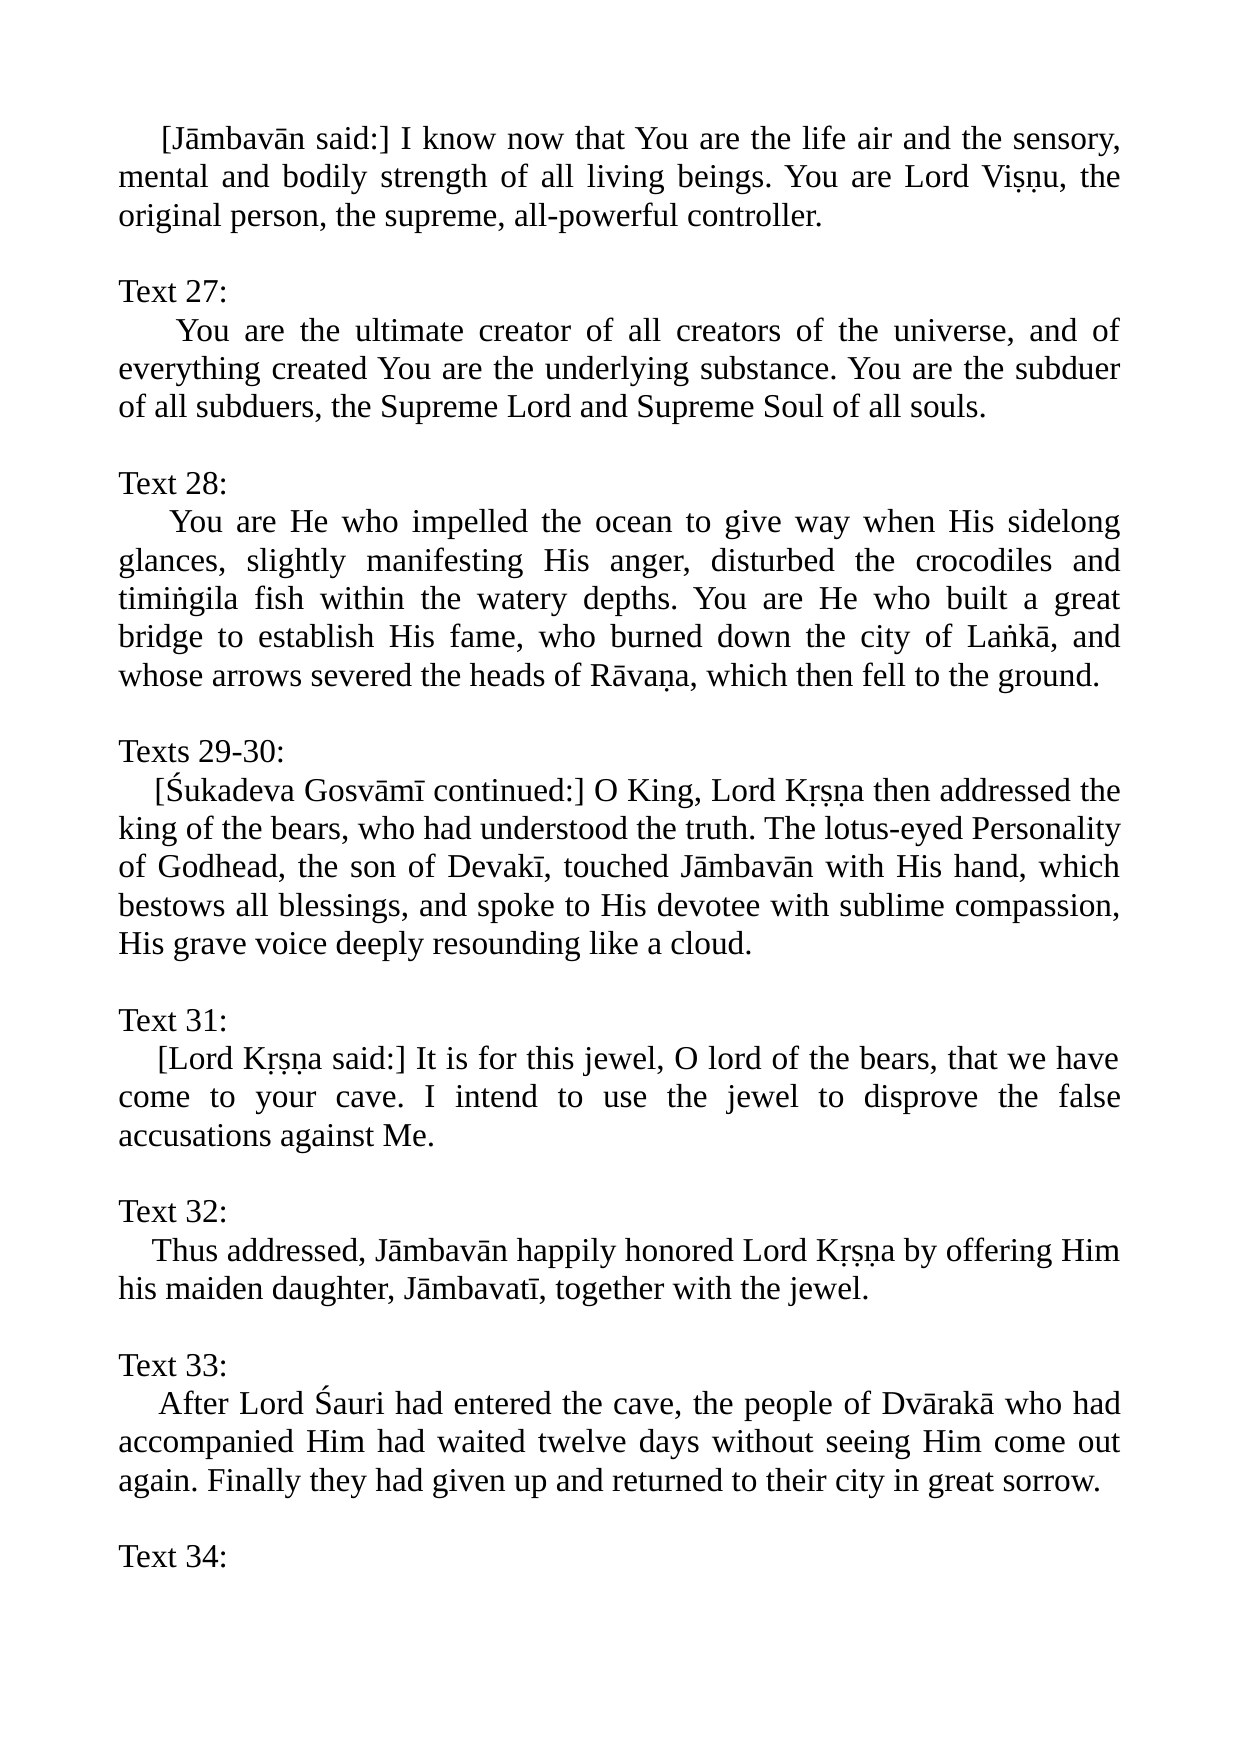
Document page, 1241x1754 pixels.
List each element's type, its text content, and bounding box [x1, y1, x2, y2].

text Text 31: [118, 1000, 1122, 1038]
text [Lord Kṛṣṇa said:] It is for this jewel, O lord of the bears, that we have come to your cave. I intend to use the jewel to disprove the false accusations against Me. [118, 1038, 1122, 1153]
text You are the ultimate creator of all creators of the universe, and of everything created You are the underlying substance. You are the subduer of all subduers, the Supreme Lord and Supreme Soul of all souls. [118, 310, 1122, 425]
text Text 28: [118, 463, 1122, 501]
text Thus addressed, Jāmbavān happily honored Lord Kṛṣṇa by offering Him his maiden daughter, Jāmbavatī, together with the jewel. [118, 1230, 1122, 1306]
text Text 32: [118, 1191, 1122, 1230]
text You are He who impelled the ocean to give way when His sidelong glances, slightly manifesting His anger, disturbed the crocodiles and timiṅgila fish within the watery depths. You are He who built a great bridge to establish His fame, who burned down the city of Laṅkā, and whose arrows severed the heads of Rāvaṇa, which then fell to the ground. [118, 501, 1122, 693]
text Text 27: [118, 271, 1122, 310]
text [Jāmbavān said:] I know now that You are the life air and the sensory, mental and bodily strength of all living beings. You are Lord Viṣṇu, the original person, the supreme, all-powerful controller. [118, 118, 1122, 233]
text Text 34: [118, 1536, 1122, 1575]
text [Śukadeva Gosvāmī continued:] O King, Lord Kṛṣṇa then addressed the king of the bears, who had understood the truth. The lotus-eyed Personality of Godhead, the son of Devakī, touched Jāmbavān with His hand, which bestows all blessings, and spoke to His devotee with sublime compassion, His grave voice deeply resounding like a cloud. [118, 770, 1122, 961]
text After Lord Śauri had entered the cave, the people of Dvārakā who had accompanied Him had waited twelve days without seeing Him come out again. Finally they had given up and returned to their city in great sorrow. [118, 1383, 1122, 1498]
text Text 33: [118, 1345, 1122, 1383]
text Texts 29-30: [118, 731, 1122, 770]
